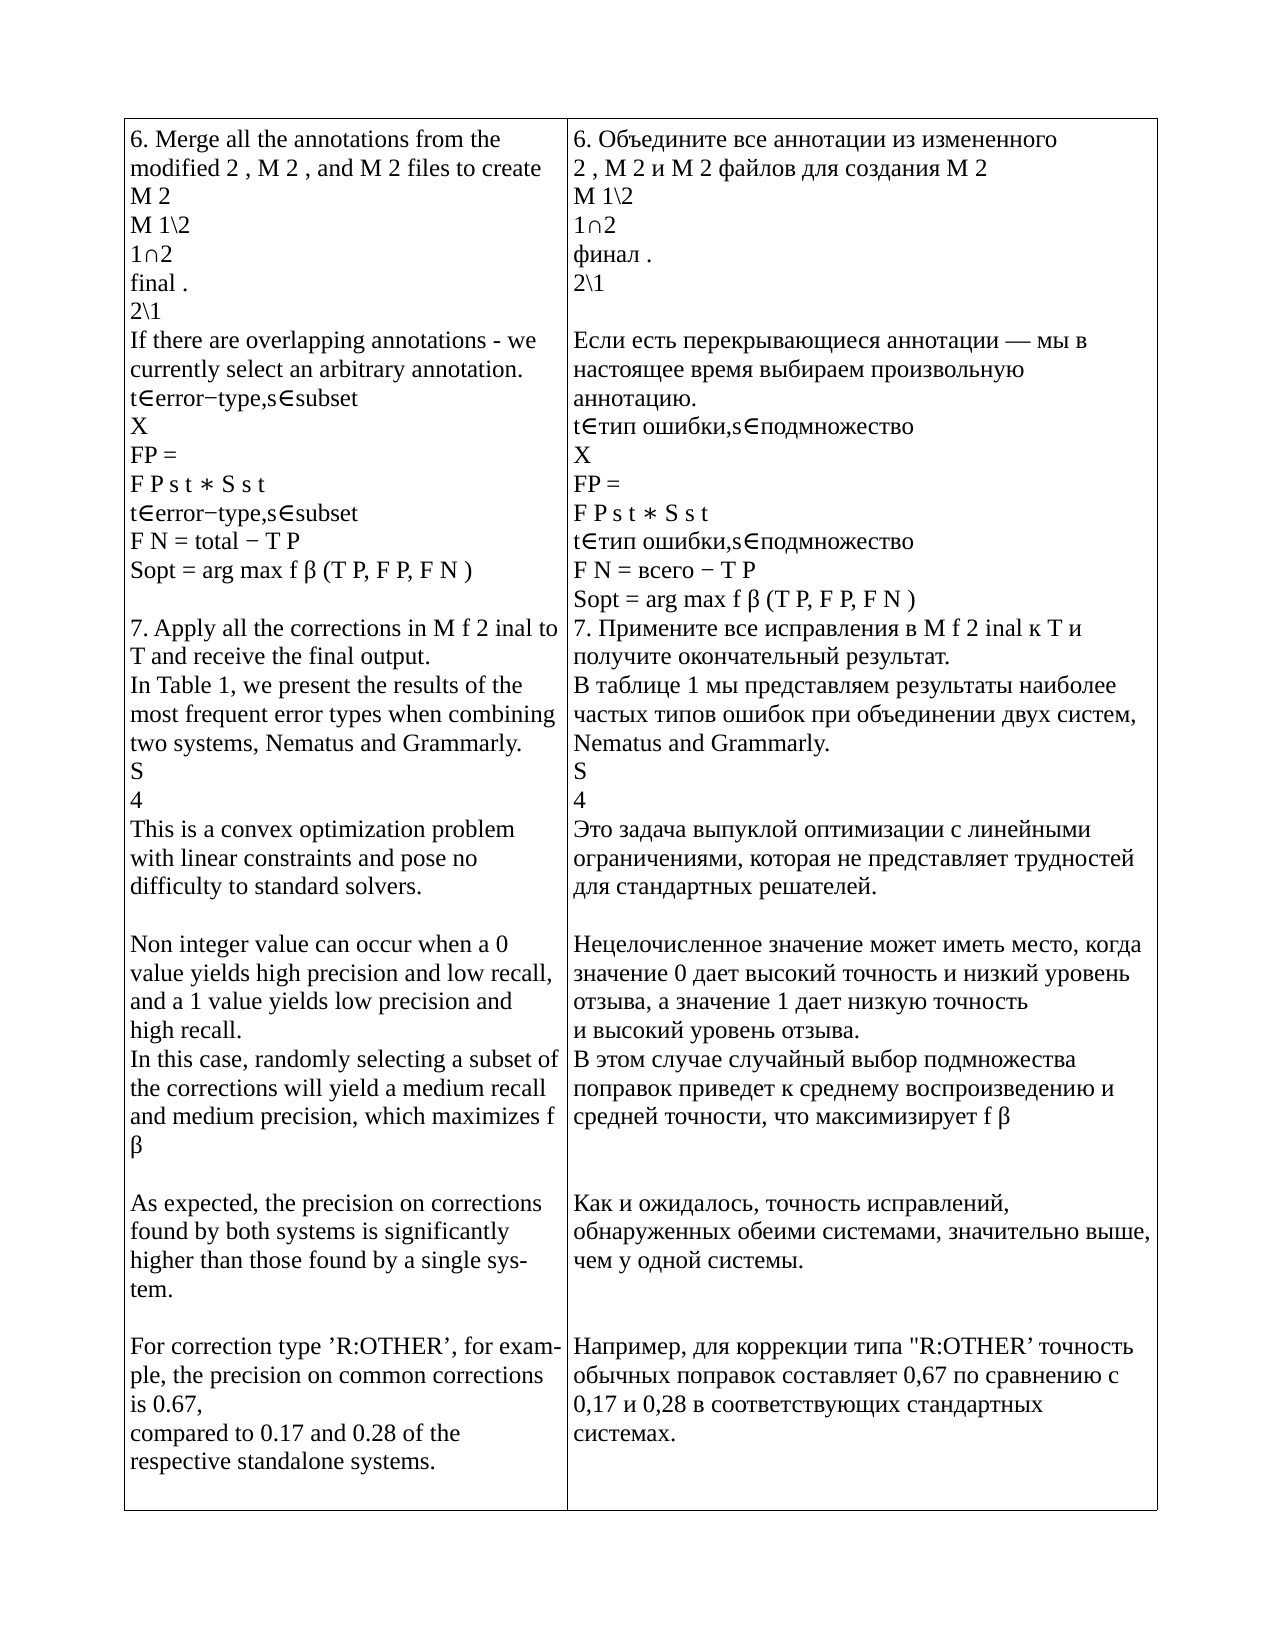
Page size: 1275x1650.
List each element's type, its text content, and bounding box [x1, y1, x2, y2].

table_cell 6. Объедините все аннотации из измененного 2 , M 2 и M 2 файлов для создания M 2 М 1\2 1∩2 финал . 2\1 Если есть перекрывающиеся аннотации — мы в настоящее время выбираем произвольную аннотацию. t∈тип ошибки,s∈подмножество X FP = F P s t ∗ S s t t∈тип ошибки,s∈подмножество F N = всего − T P Sopt = arg max f β (T P, F P, F N ) 7. Примените все исправления в M f 2 inal к T и получите окончательный результат. В таблице 1 мы представляем результаты наиболее частых типов ошибок при объединении двух систем, Nematus and Grammarly. S 4 Это задача выпуклой оптимизации с линейными ограничениями, которая не представляет трудностей для стандартных решателей. Нецелочисленное значение может иметь место, когда значение 0 дает высокий точность и низкий уровень отзыва, а значение 1 дает низкую точность и высокий уровень отзыва. В этом случае случайный выбор подмножества поправок приведет к среднему воспроизведению и средней точности, что максимизирует f β Как и ожидалось, точность исправлений, обнаруженных обеими системами, значительно выше, чем у одной системы. Например, для коррекции типа "R:OTHER’ точность обычных поправок составляет 0,67 по сравнению с 0,17 и 0,28 в соответствующих стандартных системах. [568, 119, 1157, 1510]
table_cell 6. Merge all the annotations from the modified 2 , M 2 , and M 2 files to create M 2 M 1\2 1∩2 final . 2\1 If there are overlapping annotations - we currently select an arbitrary annotation. t∈error−type,s∈subset X FP = F P s t ∗ S s t t∈error−type,s∈subset F N = total − T P Sopt = arg max f β (T P, F P, F N ) 7. Apply all the corrections in M f 2 inal to T and receive the final output. In Table 1, we present the results of the most frequent error types when combining two systems, Nematus and Grammarly. S 4 This is a convex optimization problem with linear constraints and pose no difficulty to standard solvers. Non integer value can occur when a 0 value yields high precision and low recall, and a 1 value yields low precision and high recall. In this case, randomly selecting a subset of the corrections will yield a medium recall and medium precision, which maximizes f β As expected, the precision on corrections found by both systems is significantly higher than those found by a single sys- tem. For correction type ’R:OTHER’, for exam- ple, the precision on common corrections is 0.67, compared to 0.17 and 0.28 of the respective standalone systems. [125, 119, 567, 1510]
